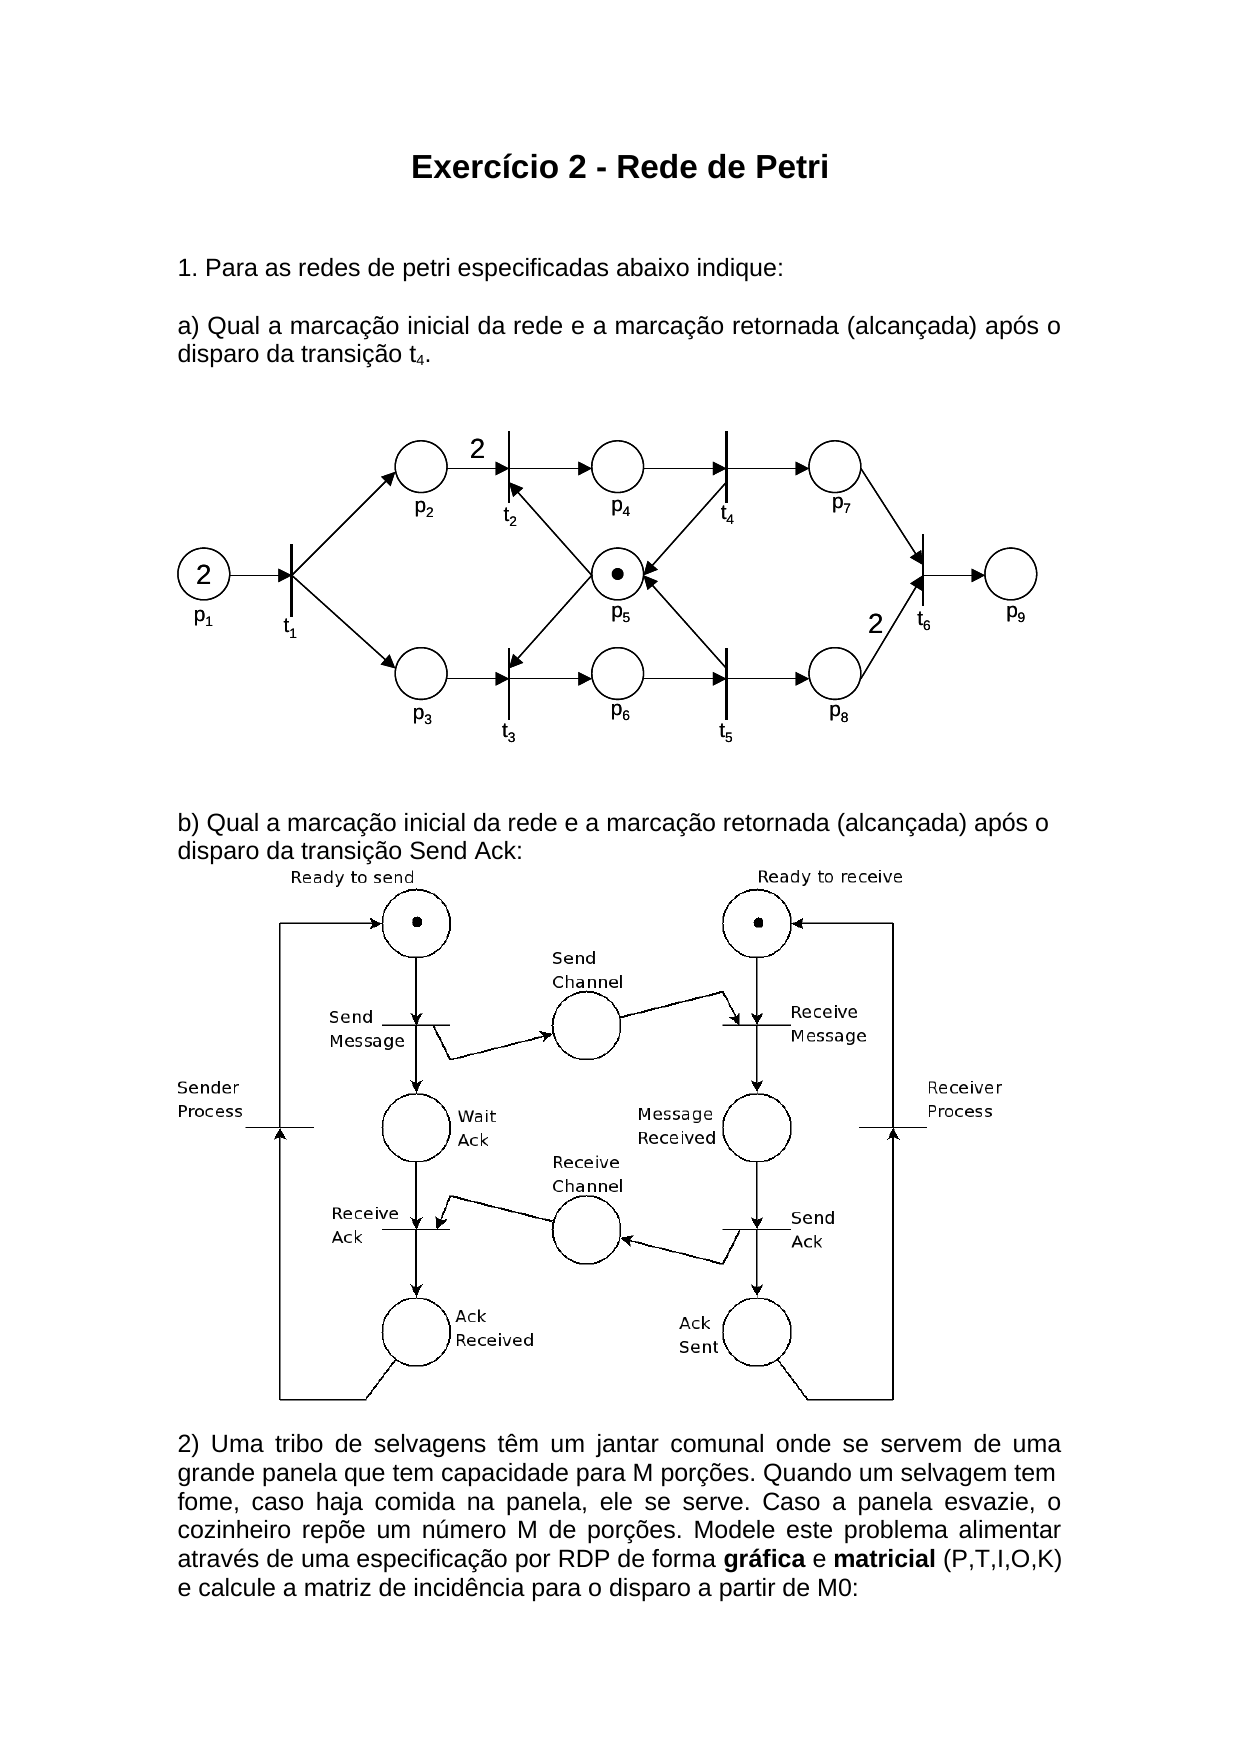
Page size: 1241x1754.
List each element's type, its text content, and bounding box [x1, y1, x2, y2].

text fome, caso haja comida na panela, ele se serve. Caso a panela esvazie, o cozinheiro repõe um número M de porções. Modele este problema alimentar através de uma especificação por RDP de forma gráfica e matricial (P,T,I,O,K) [177, 1486, 1063, 1573]
text e calcule a matriz de incidência para o disparo a partir de M0: [177, 1573, 1063, 1601]
text 1. Para as redes de petri especificadas abaixo indique: [177, 253, 1063, 282]
text a) Qual a marcação inicial da rede e a marcação retornada (alcançada) após o disparo da transição t4. [177, 311, 1063, 368]
text b) Qual a marcação inicial da rede e a marcação retornada (alcançada) após o disparo da transição Send Ack: [177, 808, 1063, 865]
text Exercício 2 - Rede de Petri [177, 148, 1063, 186]
text 2) Uma tribo de selvagens têm um jantar comunal onde se servem de uma grande panela que tem capacidade para M porções. Quando um selvagem tem [177, 1429, 1063, 1486]
